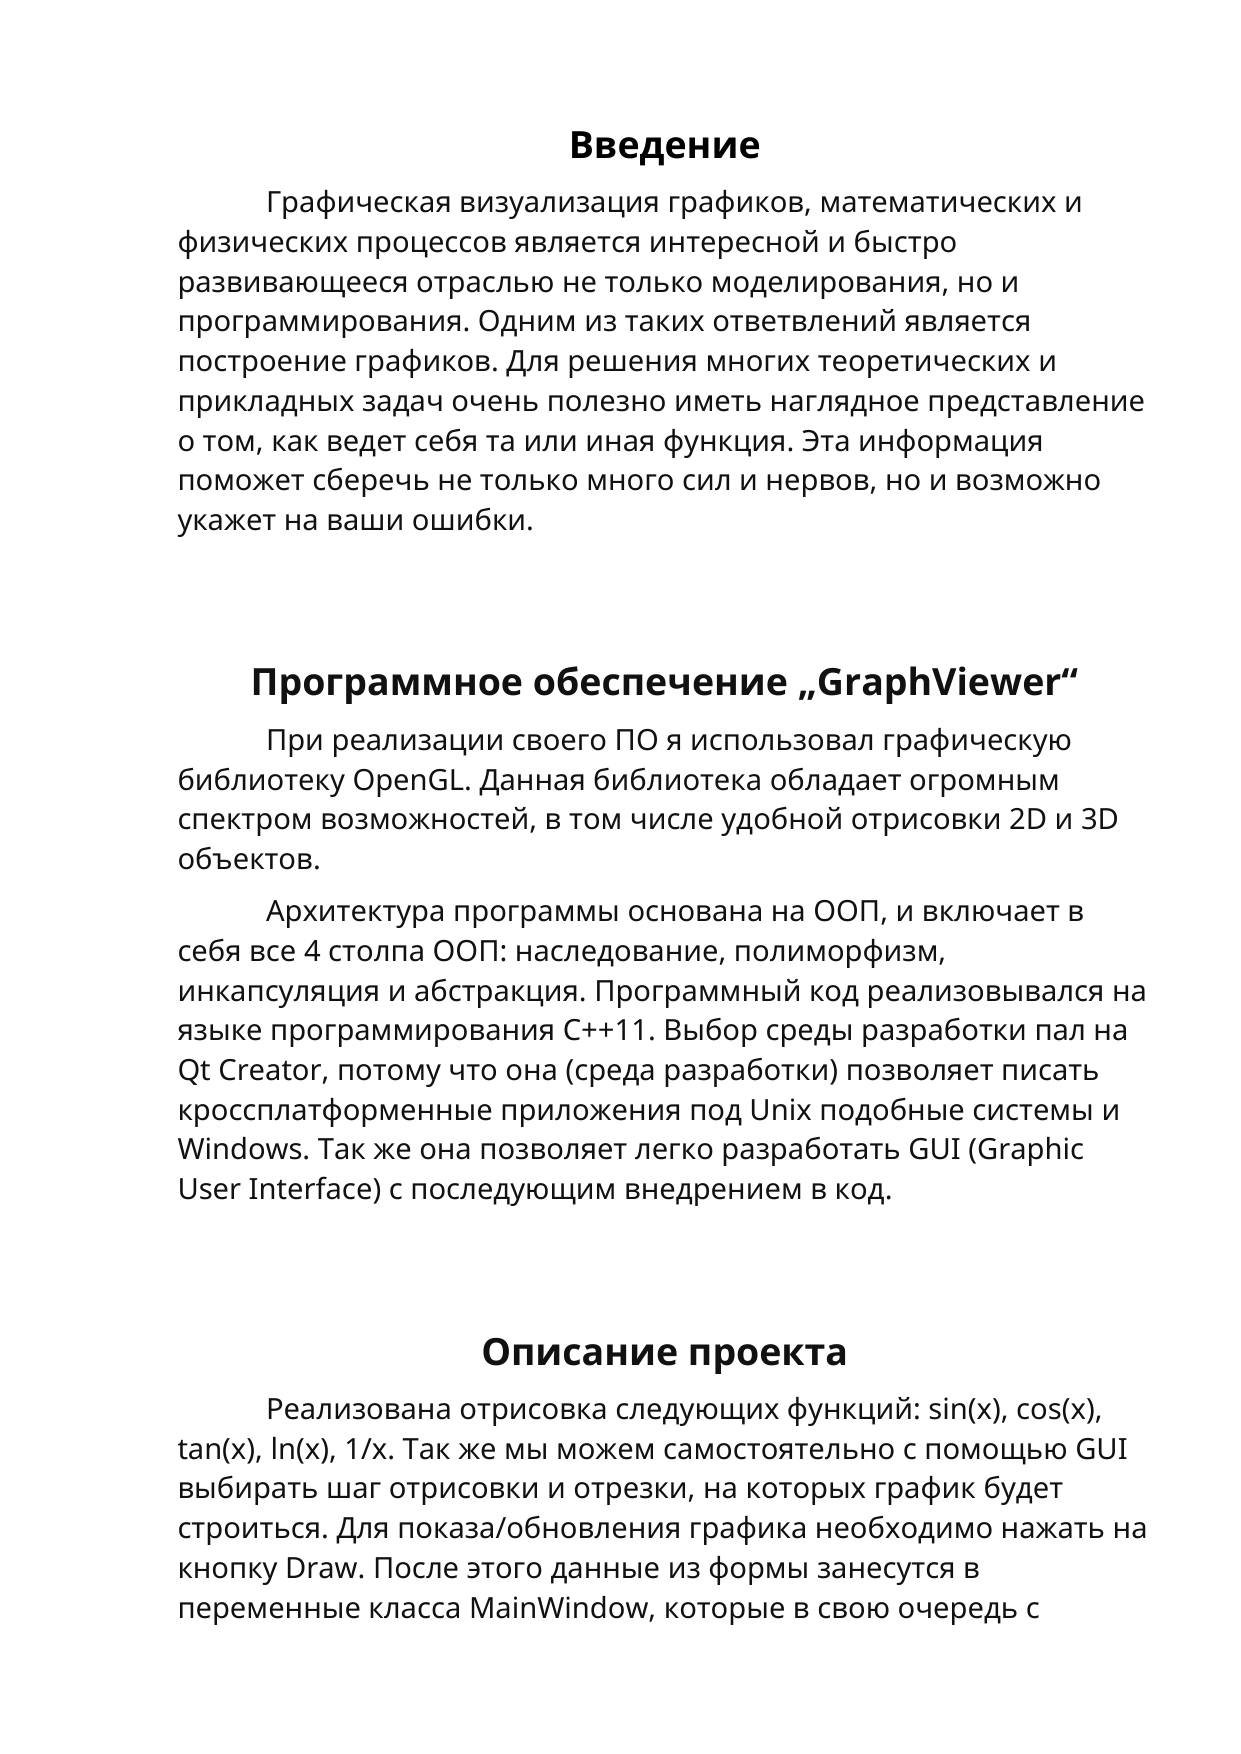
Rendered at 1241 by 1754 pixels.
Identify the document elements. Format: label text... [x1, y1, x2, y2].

subtitle Описание проекта [177, 1325, 1152, 1376]
subtitle Реализована отрисовка следующих функций: sin(x), cos(x), tan(x), ln(x), 1/x. Так же мы можем самостоятельно с помощью GUI выбирать шаг отрисовки и отрезки, на которых график будет строиться. Для показа/обновления графика необходимо нажать на кнопку Draw. После этого данные из формы занесутся в переменные класса MainWindow, которые в свою очередь с [177, 1388, 1152, 1627]
subtitle Программное обеспечение „GraphViewer“ [177, 656, 1152, 707]
subtitle При реализации своего ПО я использовал графическую библиотеку OpenGL. Данная библиотека обладает огромным спектром возможностей, в том числе удобной отрисовки 2D и 3D объектов. [177, 719, 1152, 878]
subtitle Архитектура программы основана на ООП, и включает в себя все 4 столпа ООП: наследование, полиморфизм, инкапсуляция и абстракция. Программный код реализовывался на языке программирования С++11. Выбор среды разработки пал на Qt Creator, потому что она (среда разработки) позволяет писать кроссплатформенные приложения под Unix подобные системы и Windows. Так же она позволяет легко разработать GUI (Graphic User Interface) с последующим внедрением в код. [177, 891, 1152, 1208]
subtitle Графическая визуализация графиков, математических и физических процессов является интересной и быстро развивающееся отраслью не только моделирования, но и программирования. Одним из таких ответвлений является построение графиков. Для решения многих теоретических и прикладных задач очень полезно иметь наглядное представление о том, как ведет себя та или иная функция. Эта информация поможет сберечь не только много сил и нервов, но и возможно укажет на ваши ошибки. [177, 182, 1152, 539]
text Введение [177, 118, 1152, 169]
